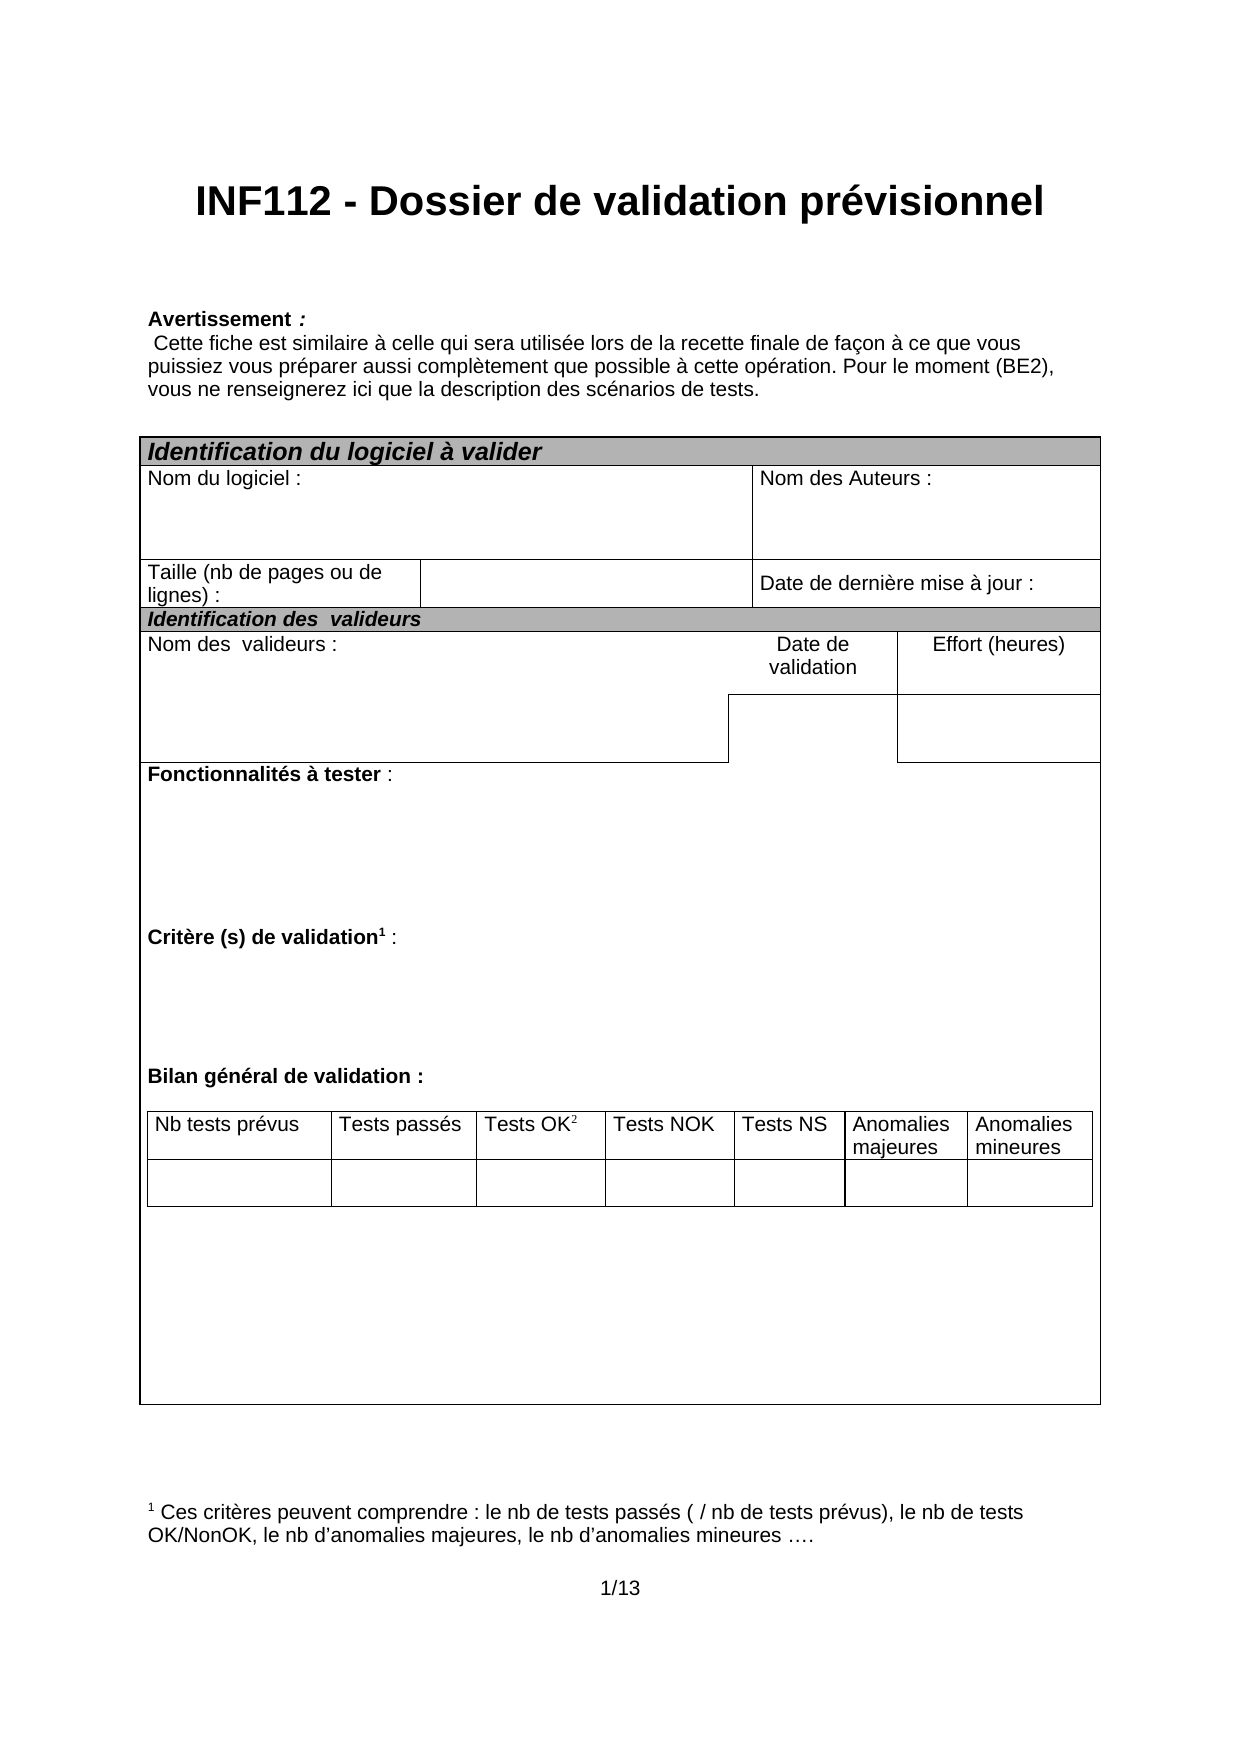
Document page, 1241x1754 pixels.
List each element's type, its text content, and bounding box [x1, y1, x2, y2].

table_header Identification du logiciel à valider [141, 438, 1100, 465]
table_header Tests passés [332, 1112, 476, 1159]
table_cell Taille (nb de pages ou de lignes) : [141, 560, 420, 607]
table_cell Nom des valideurs : [141, 632, 728, 762]
table_cell Date de dernière mise à jour : [753, 560, 1100, 607]
table_cell [968, 1160, 1092, 1206]
text Cette fiche est similaire à celle qui sera utilisée lors de la recette finale de façon à ce que vous puissiez vous préparer aussi complètement que possible à cette opération. Pour le moment (BE2), vous ne renseignerez ici que la description des scénarios de tests. [148, 331, 1092, 401]
table_header Tests NOK [606, 1112, 734, 1159]
table_cell [898, 695, 1100, 762]
table_cell [735, 1160, 844, 1206]
table_cell Identification des valideurs [141, 608, 1100, 631]
table_cell Nom du logiciel : [141, 466, 752, 559]
table_header Nb tests prévus [148, 1112, 331, 1159]
table_cell [148, 1160, 331, 1206]
table_cell Fonctionnalités à tester : Critère (s) de validation : Bilan général de validation : [141, 762, 1100, 1404]
title INF112 - Dossier de validation prévisionnel [148, 177, 1092, 224]
table_cell [477, 1160, 605, 1206]
table_cell [606, 1160, 734, 1206]
table_cell [729, 695, 897, 762]
table_cell Nom des Auteurs : [753, 466, 1100, 559]
table_header Anomalies mineures [968, 1112, 1092, 1159]
table_header Effort (heures) [898, 632, 1100, 693]
table_header Date de validation [729, 632, 897, 693]
table_header Tests NS [735, 1112, 844, 1159]
table_cell [846, 1160, 967, 1206]
table_header Tests OK2 [477, 1112, 605, 1159]
table_header Anomalies majeures [846, 1112, 967, 1159]
table_cell [421, 560, 752, 607]
subtitle Avertissement : [148, 308, 1092, 331]
table_cell [332, 1160, 476, 1206]
